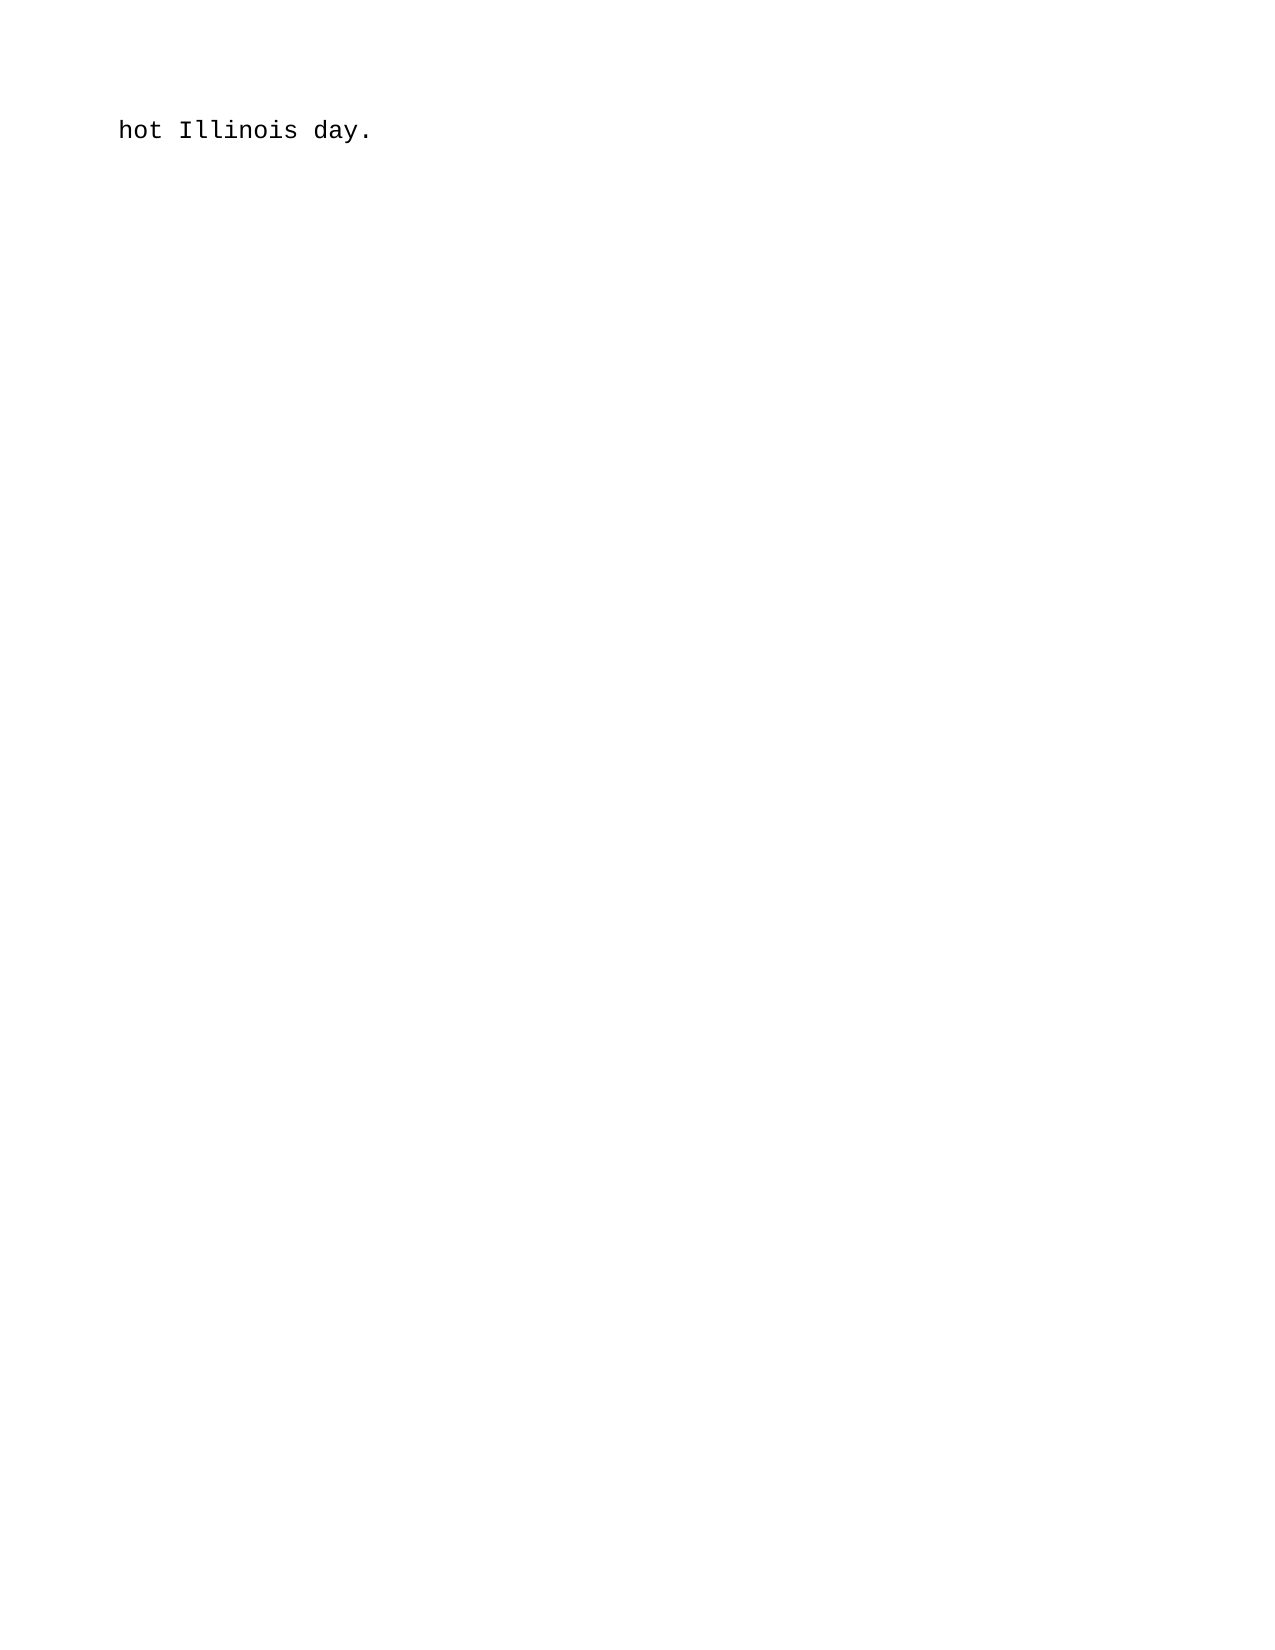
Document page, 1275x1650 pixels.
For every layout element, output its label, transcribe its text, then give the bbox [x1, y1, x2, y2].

text hot Illinois day. [118, 118, 1157, 146]
